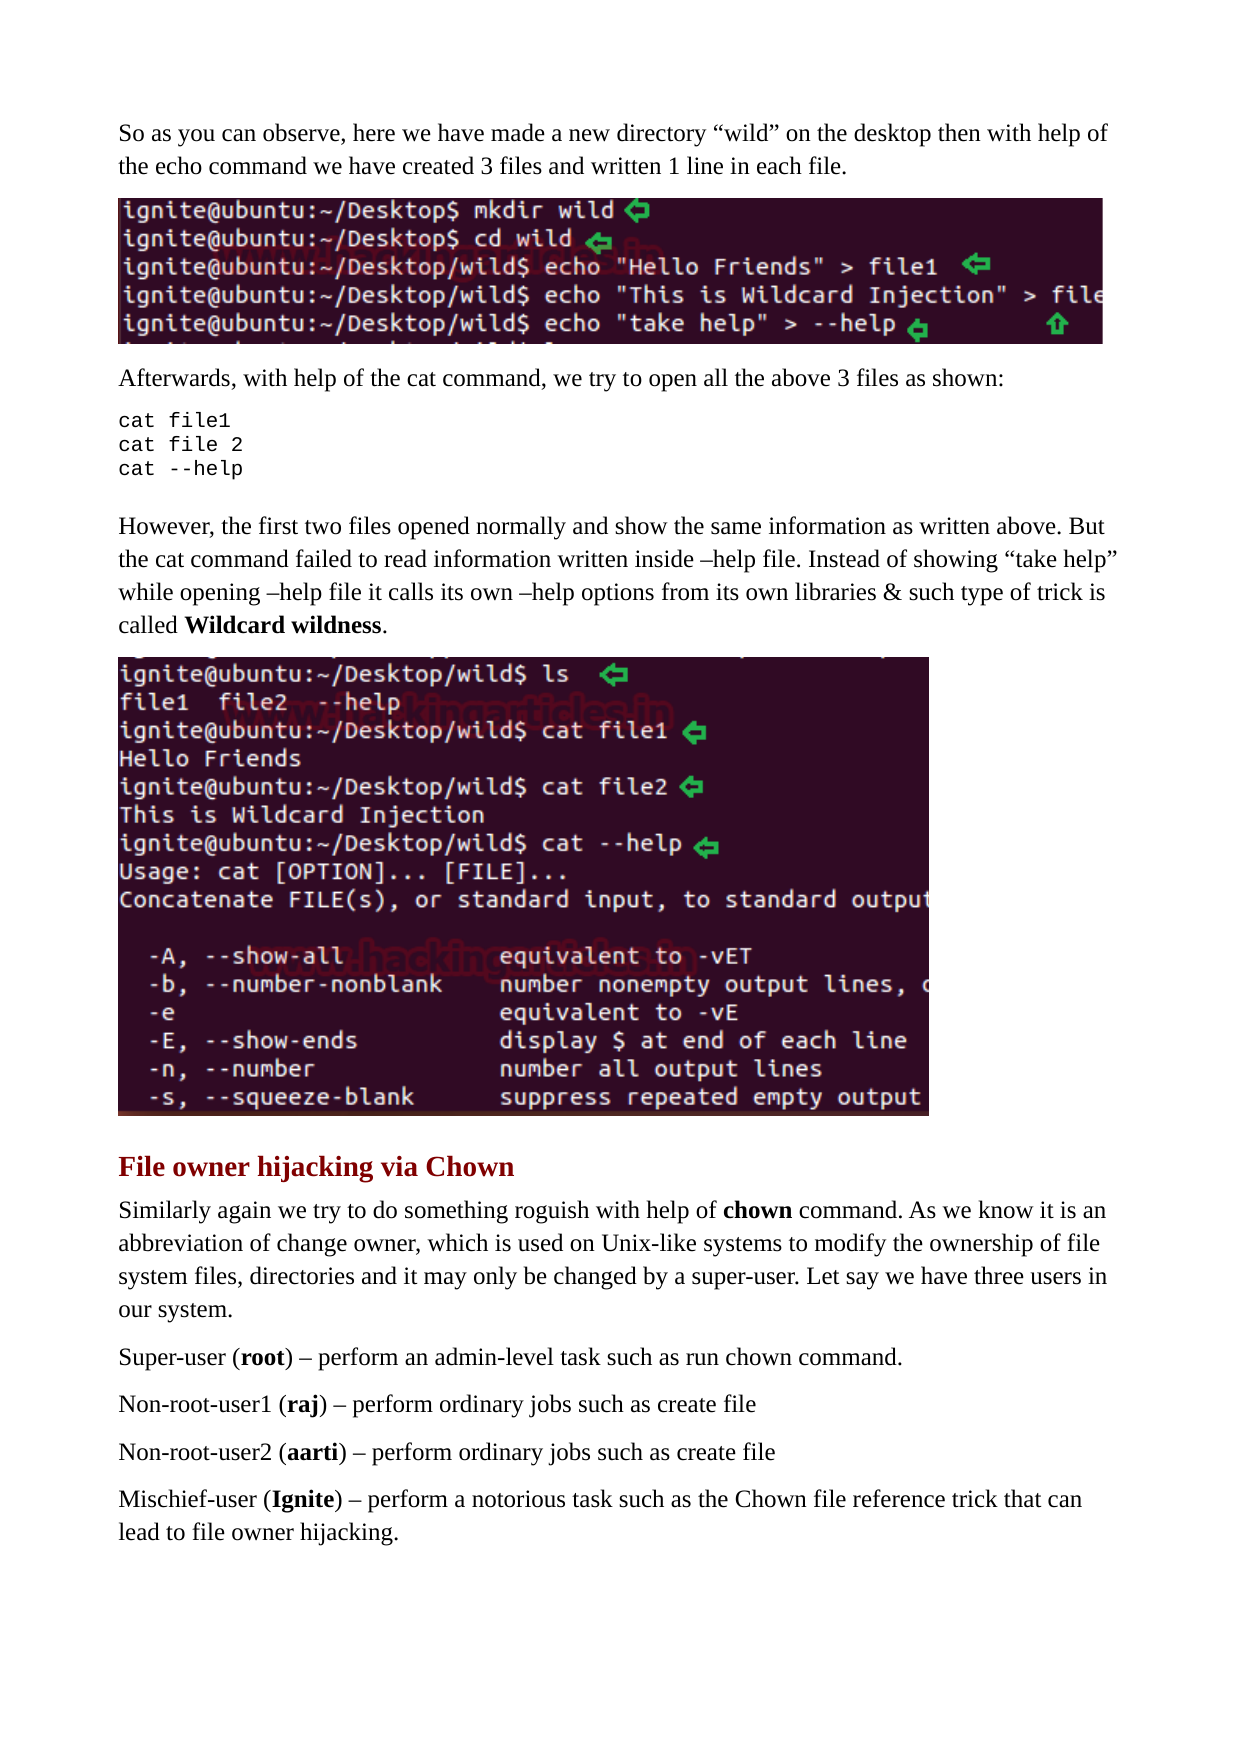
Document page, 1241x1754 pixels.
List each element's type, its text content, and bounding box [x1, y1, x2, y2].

picture [118, 657, 929, 1116]
text cat --help [118, 458, 1122, 481]
text cat file1 [118, 411, 1122, 434]
text Non-root-user2 (aarti) – perform ordinary jobs such as create file [118, 1437, 1122, 1466]
text cat file 2 [118, 434, 1122, 458]
text Similarly again we try to do something roguish with help of chown command. As we know it is an abbreviation of change owner, which is used on Unix-like systems to modify the ownership of file system files, directories and it may only be changed by a super-user. Let say we have three users in our system. [118, 1195, 1122, 1323]
text Non-root-user1 (raj) – perform ordinary jobs such as create file [118, 1389, 1122, 1418]
subtitle File owner hijacking via Chown [118, 1149, 1122, 1182]
text Mischief-user (Ignite) – perform a notorious task such as the Chown file reference trick that can lead to file owner hijacking. [118, 1484, 1122, 1546]
text However, the first two files opened normally and show the same information as written above. But the cat command failed to read information written inside –help file. Instead of showing “take help” while opening –help file it calls its own –help options from its own libraries & such type of trick is called Wildcard wildness. [118, 511, 1122, 639]
picture [118, 198, 1103, 344]
text So as you can observe, here we have made a new directory “wild” on the desktop then with help of the echo command we have created 3 files and written 1 line in each file. [118, 118, 1122, 180]
text Super-user (root) – perform an admin-level task such as run chown command. [118, 1342, 1122, 1370]
text Afterwards, with help of the cat command, we try to open all the above 3 files as shown: [118, 363, 1122, 392]
